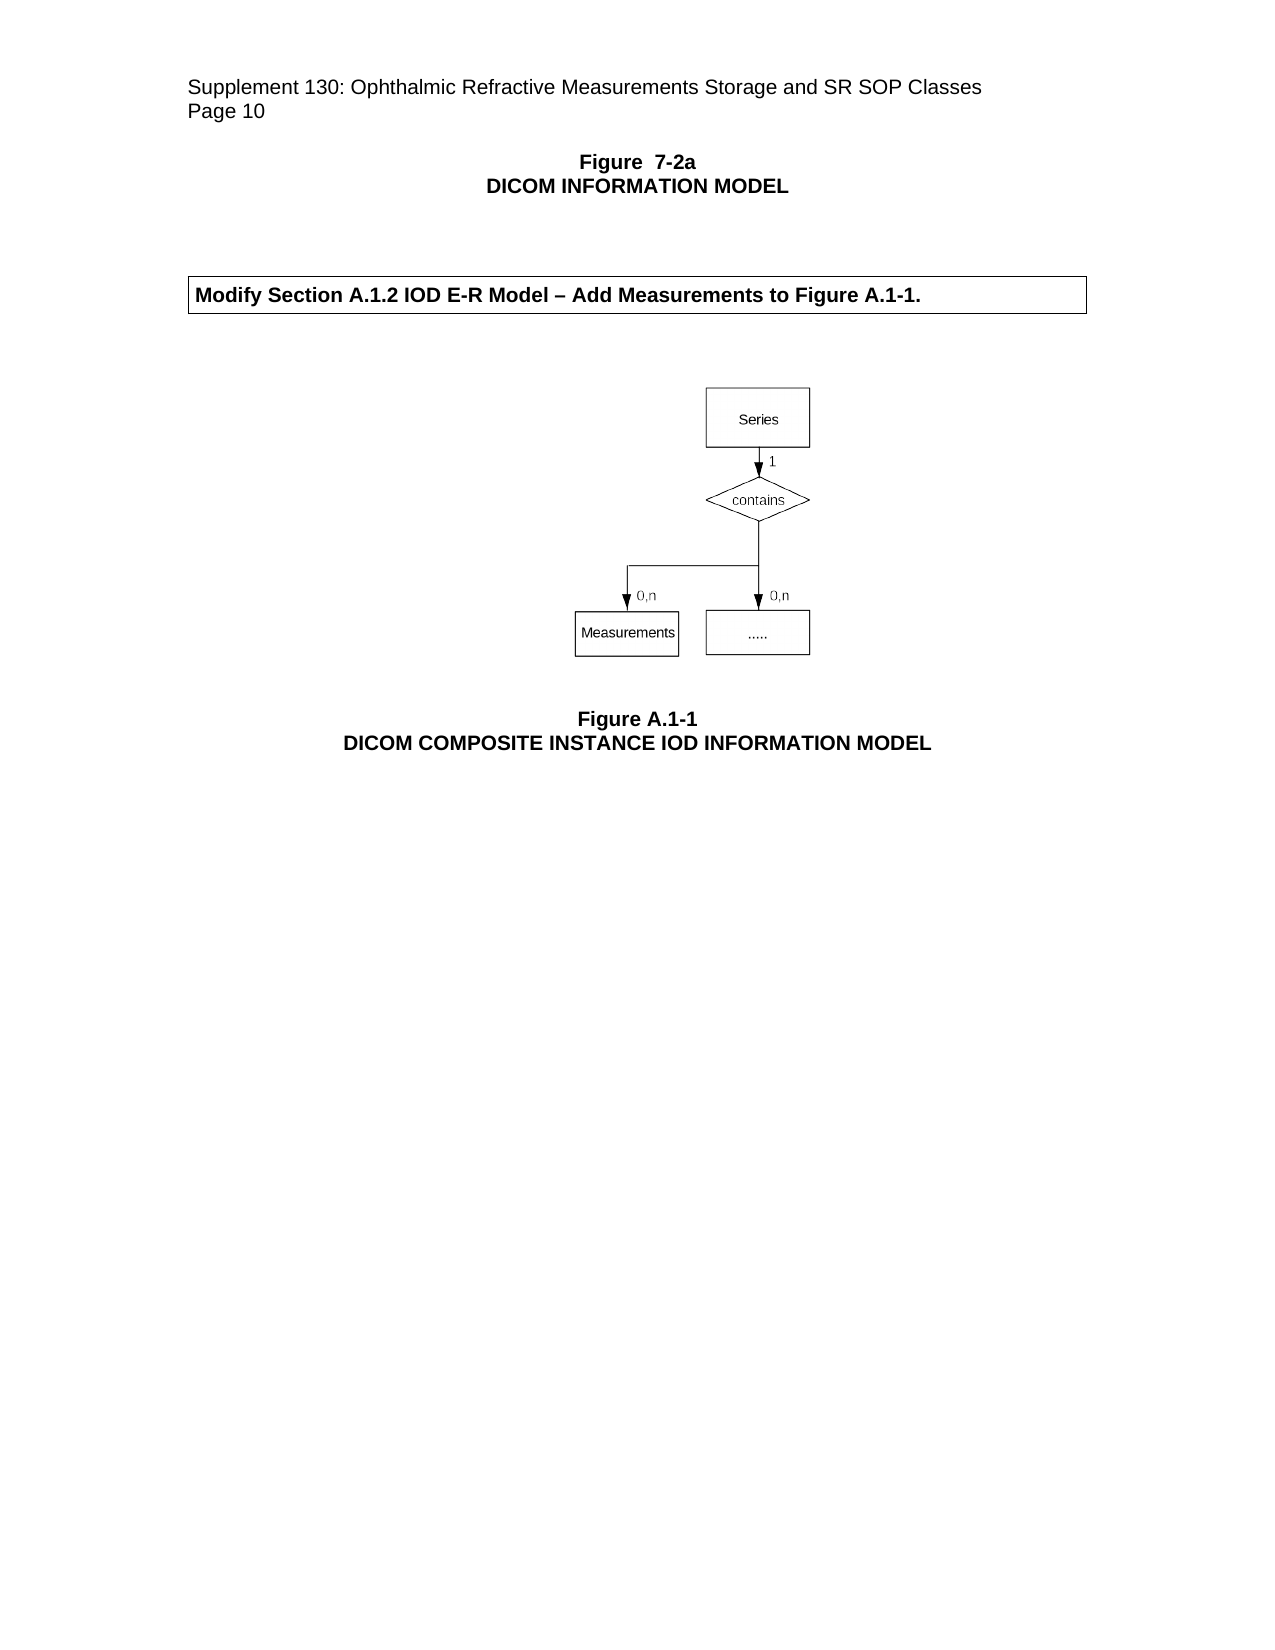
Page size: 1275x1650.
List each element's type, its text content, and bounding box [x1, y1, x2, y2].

title Figure A.1-1 DICOM COMPOSITE INSTANCE IOD INFORMATION MODEL [187, 707, 1087, 755]
text Modify Section A.1.2 IOD E-R Model – Add Measurements to Figure A.1-1. [189, 277, 1086, 313]
title Figure 7-2a DICOM INFORMATION MODEL [187, 150, 1087, 198]
